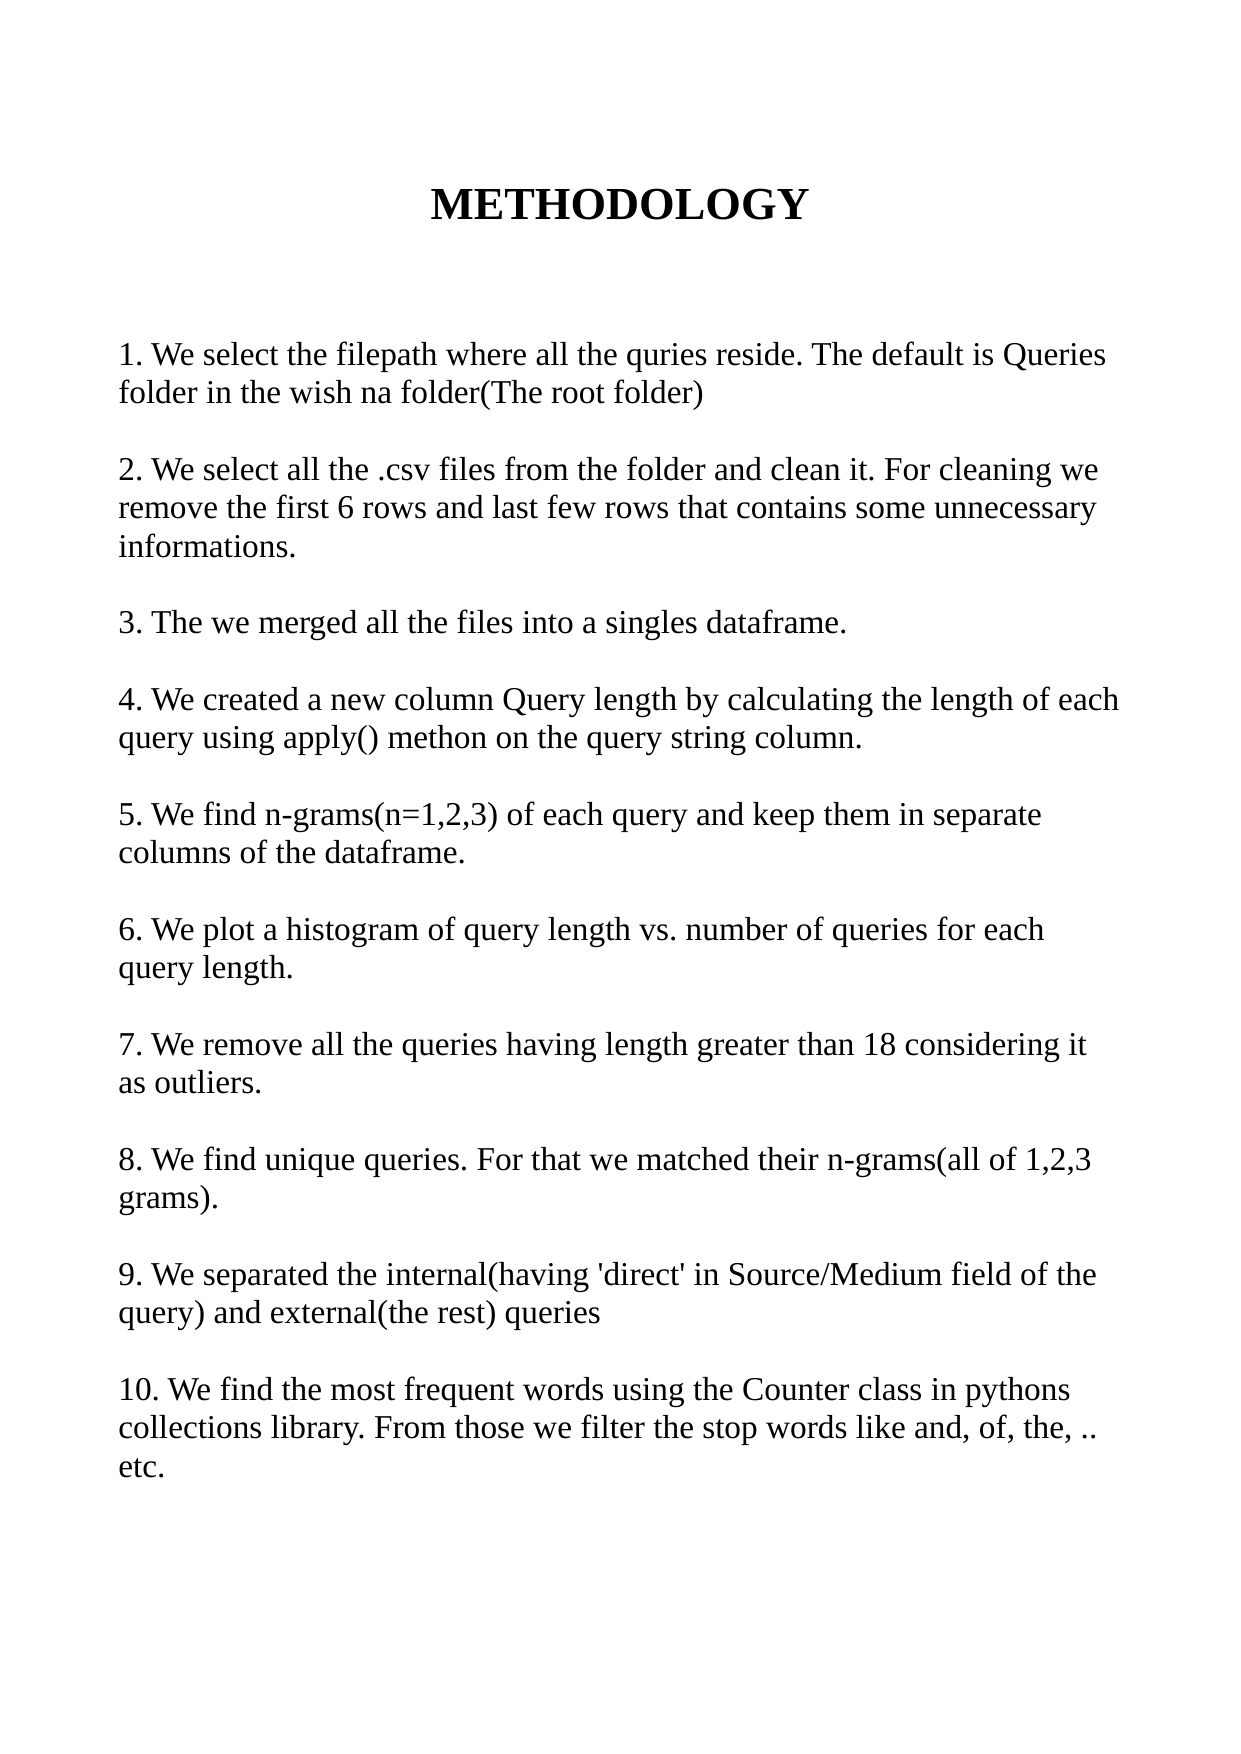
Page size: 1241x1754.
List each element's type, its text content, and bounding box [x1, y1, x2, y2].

text 4. We created a new column Query length by calculating the length of each query using apply() methon on the query string column. [118, 679, 1122, 756]
text 3. The we merged all the files into a singles dataframe. [118, 603, 1122, 641]
text 9. We separated the internal(having 'direct' in Source/Medium field of the query) and external(the rest) queries [118, 1254, 1122, 1331]
text 8. We find unique queries. For that we matched their n-grams(all of 1,2,3 grams). [118, 1139, 1122, 1216]
text METHODOLOGY [118, 176, 1122, 229]
text 6. We plot a histogram of query length vs. number of queries for each query length. [118, 909, 1122, 986]
text 2. We select all the .csv files from the folder and clean it. For cleaning we remove the first 6 rows and last few rows that contains some unnecessary informations. [118, 449, 1122, 564]
text 7. We remove all the queries having length greater than 18 considering it as outliers. [118, 1024, 1122, 1101]
text 1. We select the filepath where all the quries reside. The default is Queries folder in the wish na folder(The root folder) [118, 334, 1122, 411]
text 10. We find the most frequent words using the Counter class in pythons collections library. From those we filter the stop words like and, of, the, .. etc. [118, 1369, 1122, 1484]
text 5. We find n-grams(n=1,2,3) of each query and keep them in separate columns of the dataframe. [118, 794, 1122, 871]
